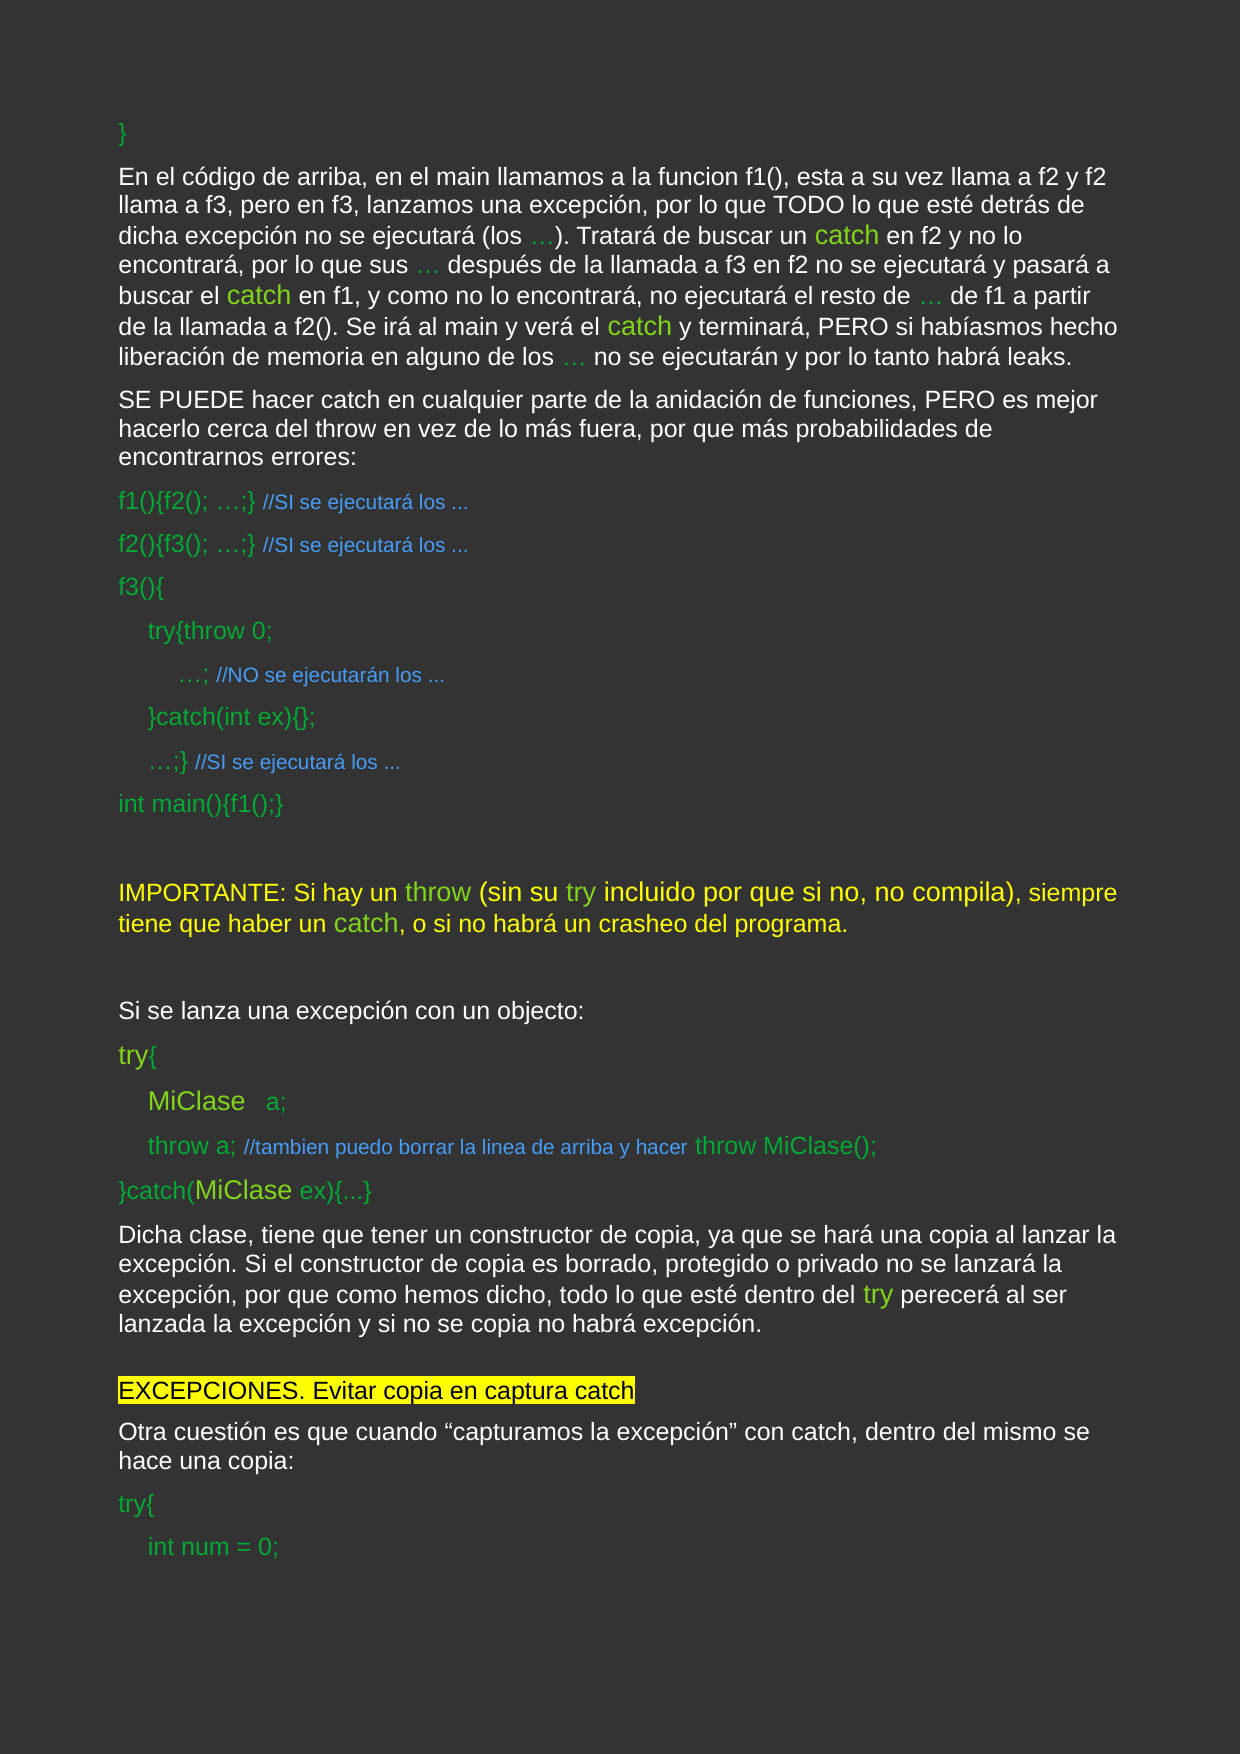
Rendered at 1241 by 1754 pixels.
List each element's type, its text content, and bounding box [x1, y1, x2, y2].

text IMPORTANTE: Si hay un throw (sin su try incluido por que si no, no compila), siempre tiene que haber un catch, o si no habrá un crasheo del programa. [118, 876, 1122, 938]
text int main(){f1();} [118, 789, 1122, 818]
text try{throw 0; [118, 616, 1122, 644]
text Otra cuestión es que cuando “capturamos la excepción” con catch, dentro del mismo se hace una copia: [118, 1417, 1122, 1474]
text …; //NO se ejecutarán los ... [118, 659, 1122, 688]
text throw a; //tambien puedo borrar la linea de arriba y hacer throw MiClase(); [118, 1131, 1122, 1160]
text }catch(int ex){}; [118, 702, 1122, 731]
text Dicha clase, tiene que tener un constructor de copia, ya que se hará una copia al lanzar la excepción. Si el constructor de copia es borrado, protegido o privado no se lanzará la excepción, por que como hemos dicho, todo lo que esté dentro del try perecerá al ser lanzada la excepción y si no se copia no habrá excepción. [118, 1220, 1122, 1338]
text }catch(MiClase ex){...} [118, 1174, 1122, 1206]
text En el código de arriba, en el main llamamos a la funcion f1(), esta a su vez llama a f2 y f2 llama a f3, pero en f3, lanzamos una excepción, por lo que TODO lo que esté detrás de dicha excepción no se ejecutará (los …). Tratará de buscar un catch en f2 y no lo encontrará, por lo que sus … después de la llamada a f3 en f2 no se ejecutará y pasará a buscar el catch en f1, y como no lo encontrará, no ejecutará el resto de … de f1 a partir de la llamada a f2(). Se irá al main y verá el catch y terminará, PERO si habíasmos hecho liberación de memoria en alguno de los … no se ejecutarán y por lo tanto habrá leaks. [118, 161, 1122, 370]
text f1(){f2(); …;} //SI se ejecutará los ... [118, 486, 1122, 514]
text …;} //SI se ejecutará los ... [118, 746, 1122, 774]
text int num = 0; [118, 1532, 1122, 1561]
text try{ [118, 1039, 1122, 1071]
text try{ [118, 1489, 1122, 1518]
text f2(){f3(); …;} //SI se ejecutará los ... [118, 529, 1122, 558]
subtitle EXCEPCIONES. Evitar copia en captura catch [118, 1367, 1122, 1404]
text MiClase a; [118, 1085, 1122, 1116]
text Si se lanza una excepción con un objecto: [118, 996, 1122, 1025]
text } [118, 118, 1122, 147]
text SE PUEDE hacer catch en cualquier parte de la anidación de funciones, PERO es mejor hacerlo cerca del throw en vez de lo más fuera, por que más probabilidades de encontrarnos errores: [118, 385, 1122, 471]
text f3(){ [118, 572, 1122, 601]
